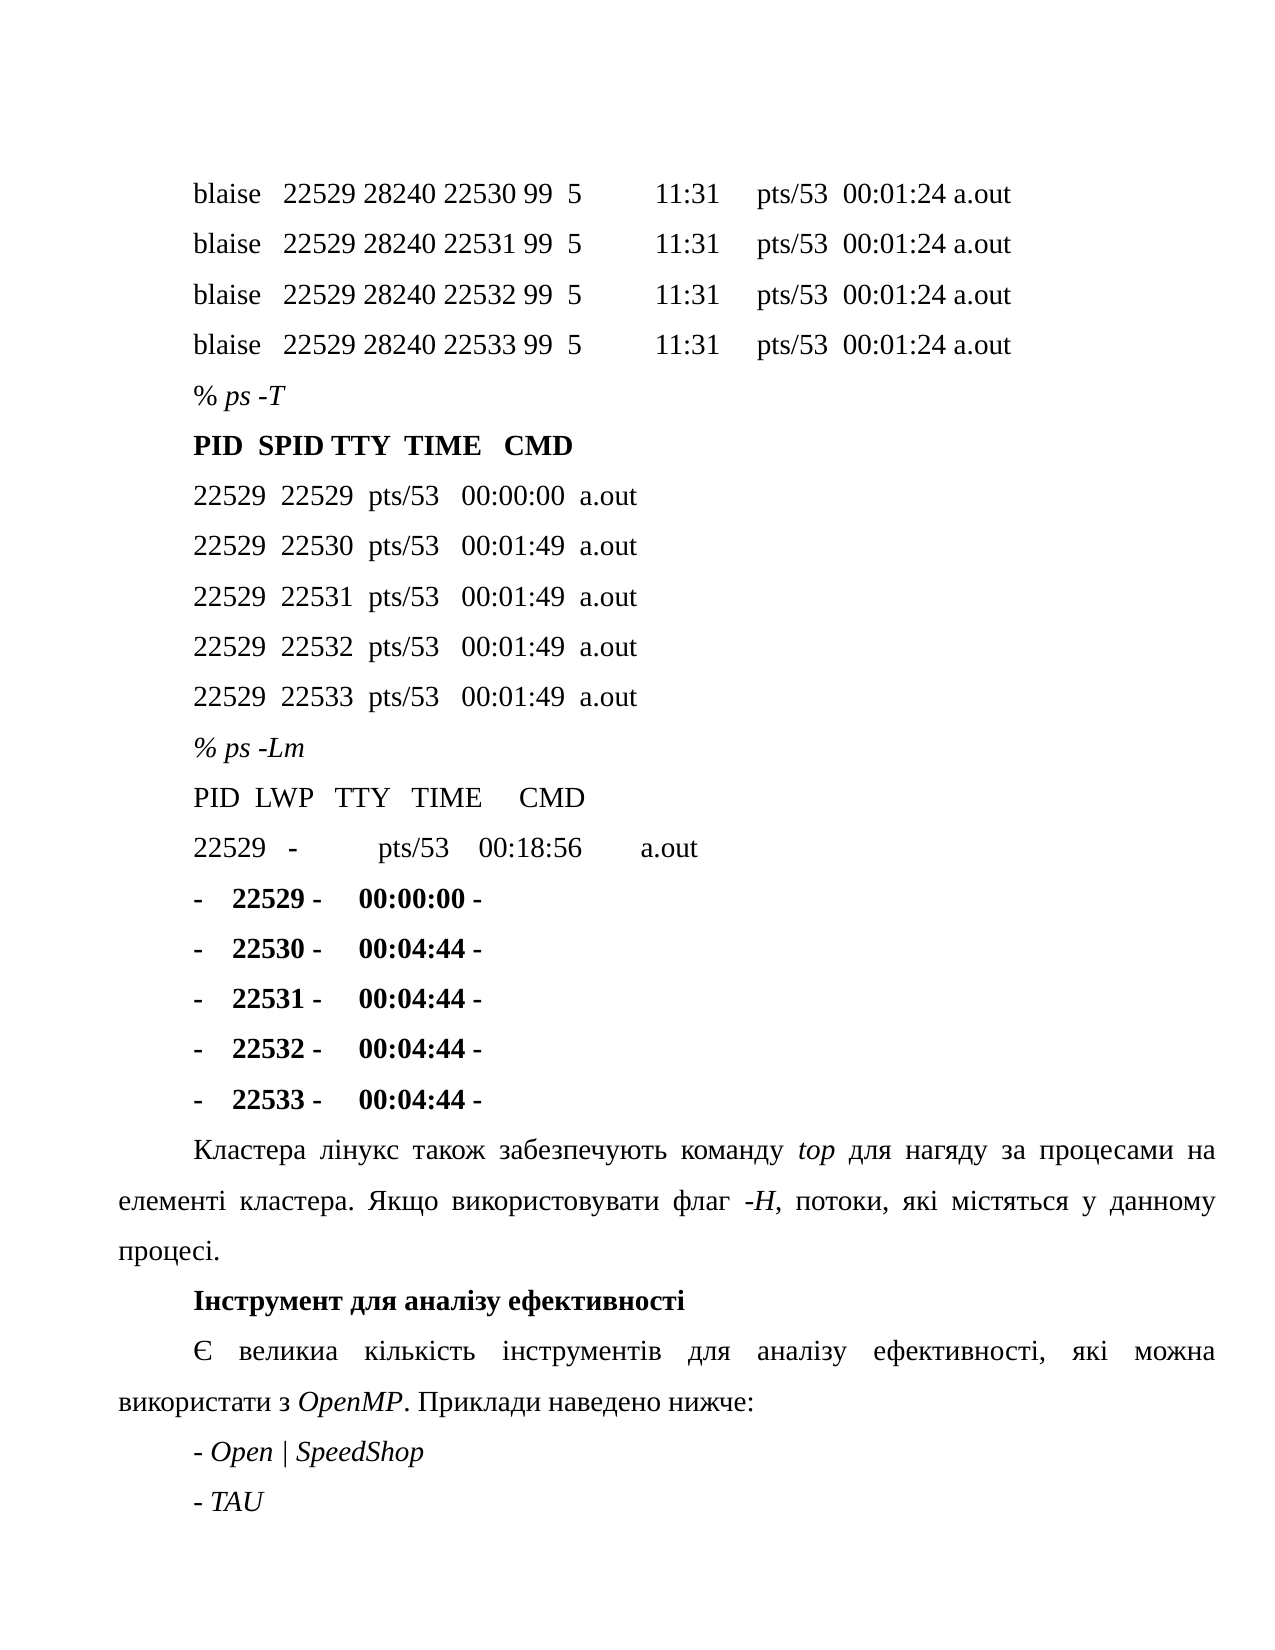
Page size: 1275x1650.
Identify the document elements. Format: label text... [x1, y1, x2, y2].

text 22529 22529 pts/53 00:00:00 a.out [118, 478, 1216, 512]
text % ps -Lm [118, 730, 1216, 763]
text PID SPID TTY TIME CMD [118, 428, 1216, 461]
text - 22529 - 00:00:00 - [118, 881, 1216, 914]
text - 22533 - 00:04:44 - [118, 1082, 1216, 1116]
text PID LWP TTY TIME CMD [118, 780, 1216, 814]
text - TAU [118, 1484, 1216, 1518]
text blaise 22529 28240 22530 99 5 11:31 pts/53 00:01:24 a.out [118, 176, 1216, 210]
text blaise 22529 28240 22533 99 5 11:31 pts/53 00:01:24 a.out [118, 327, 1216, 361]
text 22529 22531 pts/53 00:01:49 a.out [118, 579, 1216, 612]
text % ps -T [118, 378, 1216, 411]
text - 22530 - 00:04:44 - [118, 931, 1216, 964]
text 22529 22532 pts/53 00:01:49 a.out [118, 629, 1216, 663]
text Інструмент для аналізу ефективності [118, 1283, 1216, 1317]
text Є великиа кількість інструментів для аналізу ефективності, які можна використати з OpenMP. Приклади наведено нижче: [118, 1333, 1216, 1417]
text - 22531 - 00:04:44 - [118, 981, 1216, 1015]
text Кластера лінукс також забезпечують команду top для нагяду за процесами на елементі кластера. Якщо використовувати флаг -H, потоки, які містяться у данному процесі. [118, 1132, 1216, 1266]
text - Open | SpeedShop [118, 1434, 1216, 1468]
text - 22532 - 00:04:44 - [118, 1032, 1216, 1065]
text blaise 22529 28240 22532 99 5 11:31 pts/53 00:01:24 a.out [118, 277, 1216, 311]
text 22529 22533 pts/53 00:01:49 a.out [118, 679, 1216, 713]
text blaise 22529 28240 22531 99 5 11:31 pts/53 00:01:24 a.out [118, 227, 1216, 260]
text 22529 22530 pts/53 00:01:49 a.out [118, 528, 1216, 562]
text 22529 - pts/53 00:18:56 a.out [118, 830, 1216, 864]
